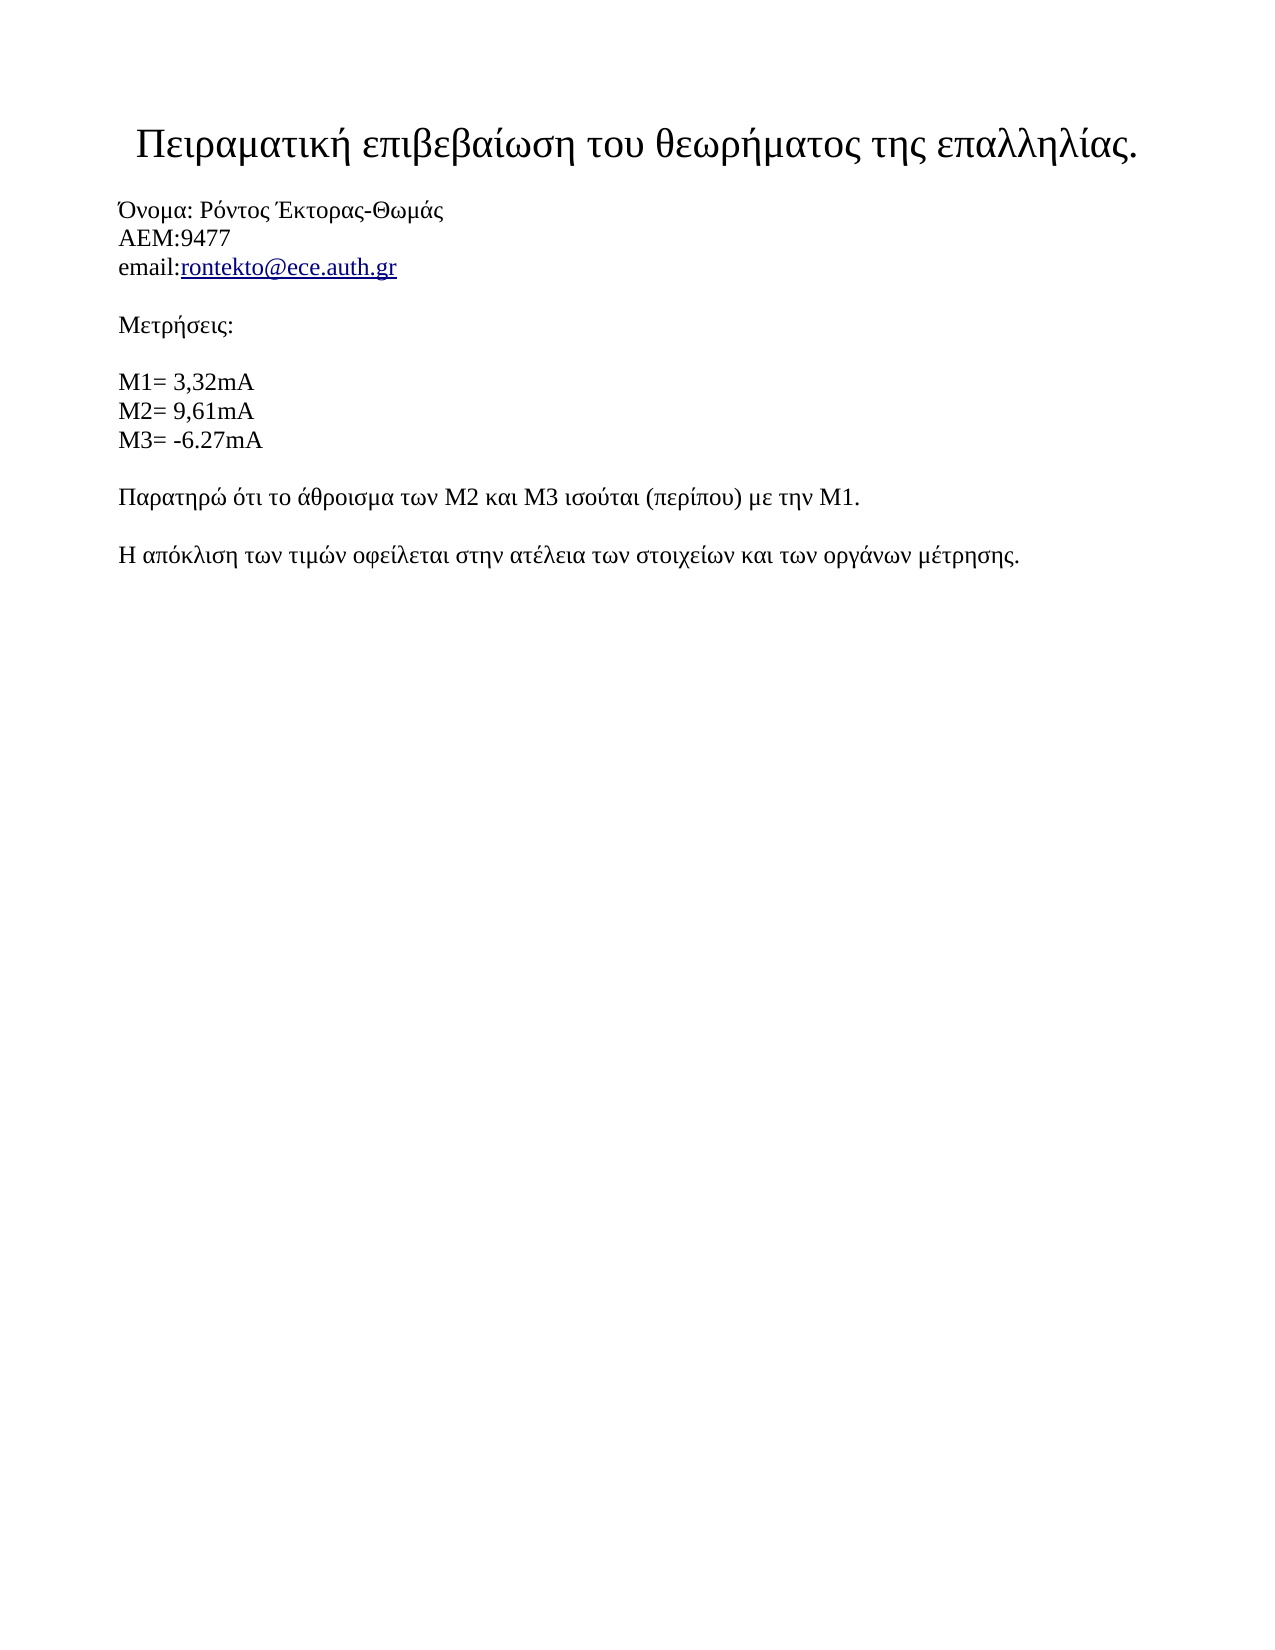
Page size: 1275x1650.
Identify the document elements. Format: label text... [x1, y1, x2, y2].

text Η απόκλιση των τιμών οφείλεται στην ατέλεια των στοιχείων και των οργάνων μέτρησης. [118, 540, 1157, 568]
text email:rontekto@ece.auth.gr [118, 252, 1157, 281]
text ΑΕΜ:9477 [118, 223, 1157, 252]
text Παρατηρώ ότι το άθροισμα των Μ2 και Μ3 ισούται (περίπου) με την Μ1. [118, 482, 1157, 511]
text Μ3= -6.27mA [118, 425, 1157, 453]
text Μετρήσεις: [118, 310, 1157, 338]
text Πειραματική επιβεβαίωση του θεωρήματος της επαλληλίας. [118, 118, 1157, 166]
text Όνομα: Ρόντος Έκτορας-Θωμάς [118, 195, 1157, 223]
text Μ2= 9,61mA [118, 396, 1157, 425]
text Μ1= 3,32mA [118, 367, 1157, 396]
